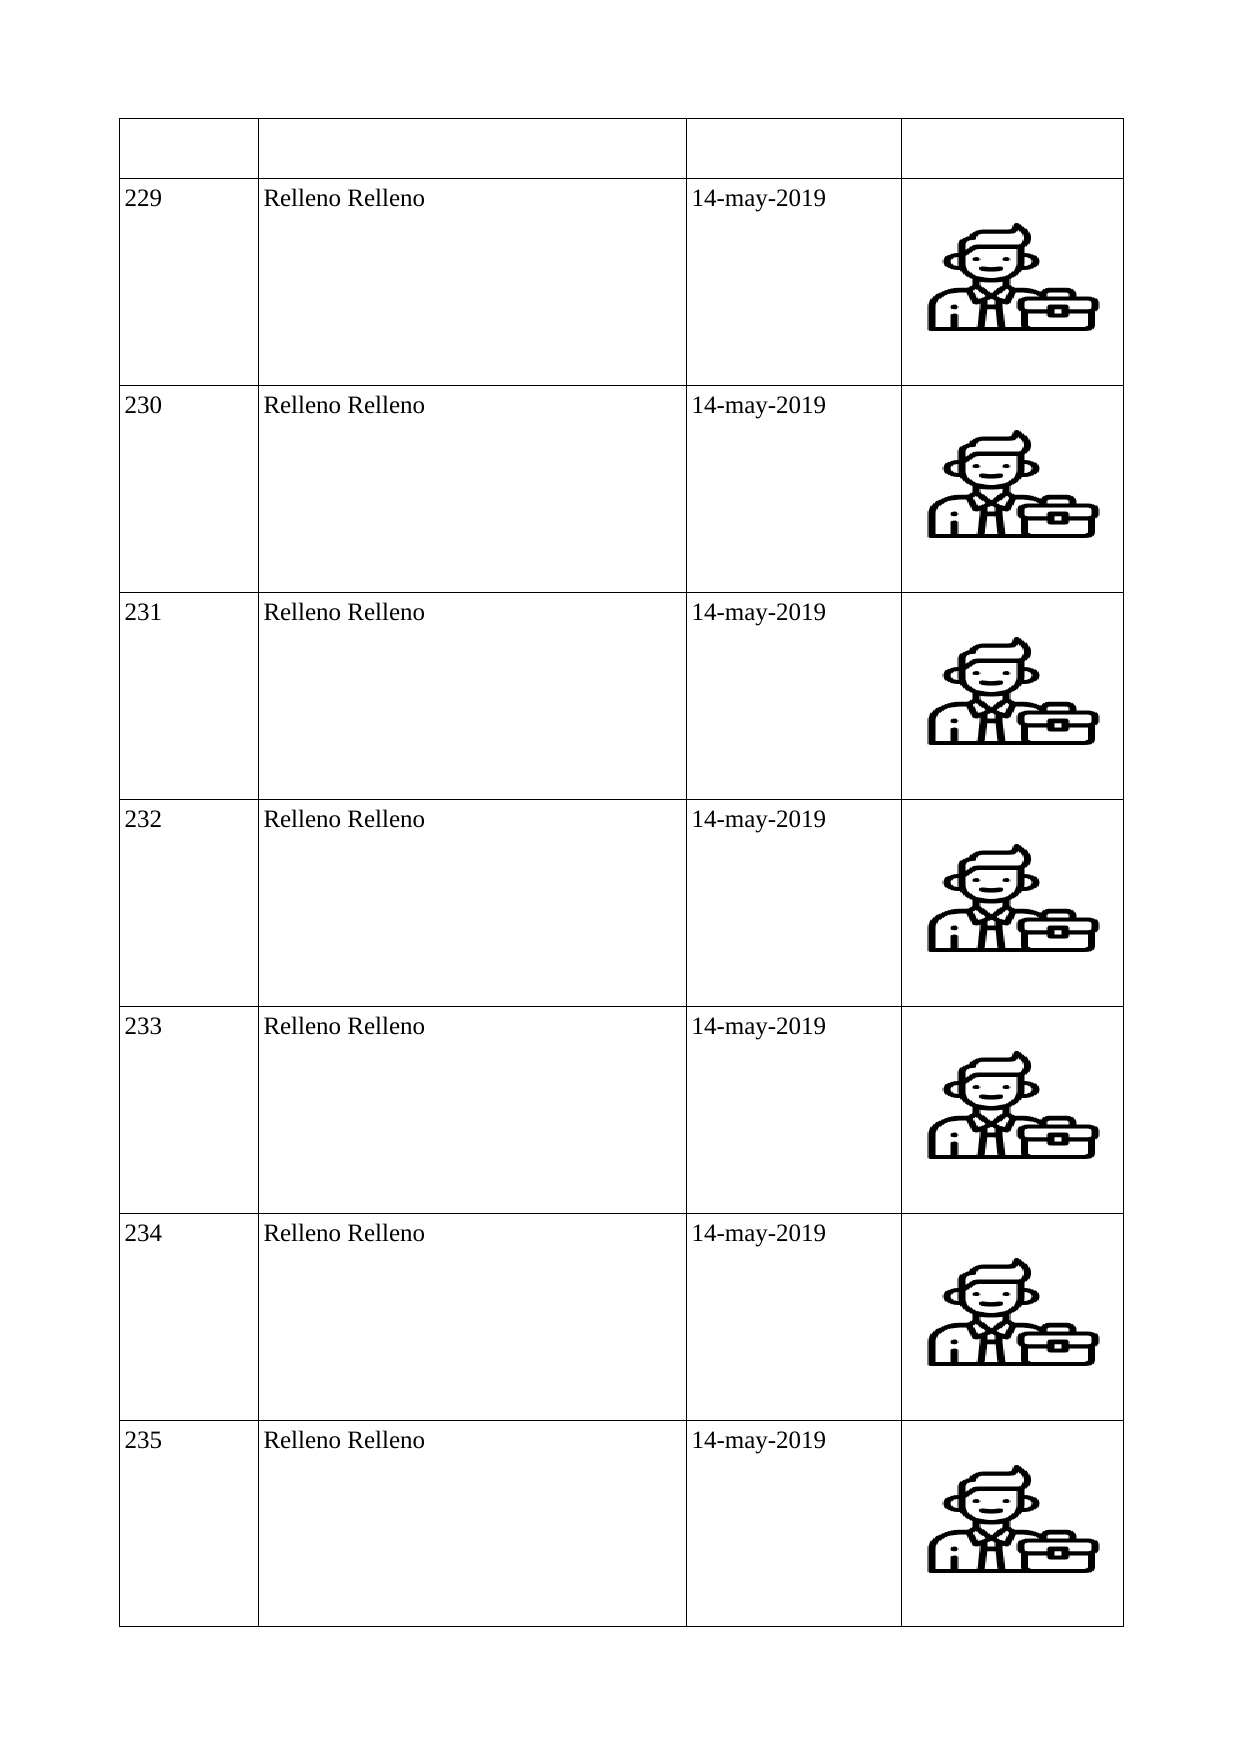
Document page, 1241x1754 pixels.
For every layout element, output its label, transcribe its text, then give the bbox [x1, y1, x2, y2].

table_cell Relleno Relleno [259, 386, 686, 592]
table_cell [902, 179, 1123, 223]
table_cell [14, 178, 119, 384]
table_cell 230 [120, 386, 258, 592]
table_cell 232 [120, 800, 258, 1006]
table_cell a [902, 800, 1123, 1006]
table_cell 229 [120, 179, 258, 384]
table_cell Relleno Relleno [259, 593, 686, 798]
table_cell [14, 1213, 119, 1419]
table_cell 14-may-2019 [687, 179, 901, 384]
table_cell [14, 799, 119, 1006]
table_cell a [902, 1421, 1123, 1626]
table_cell a [902, 1007, 1123, 1212]
table_cell Relleno Relleno [259, 1007, 686, 1212]
table_cell 234 [120, 1214, 258, 1419]
table_cell [14, 118, 119, 178]
table_cell [259, 119, 686, 178]
picture [919, 1465, 1109, 1573]
table_cell Relleno Relleno [259, 1214, 686, 1419]
table_cell [902, 593, 1123, 637]
table_cell 233 [120, 1007, 258, 1212]
picture [919, 637, 1109, 745]
table_cell 231 [120, 593, 258, 798]
table_cell 14-may-2019 [687, 1007, 901, 1212]
picture [919, 430, 1109, 538]
table_cell 14-may-2019 [687, 1421, 901, 1626]
table_cell 14-may-2019 [687, 386, 901, 592]
picture [919, 223, 1109, 331]
table_cell a [902, 638, 1123, 798]
table_cell Relleno Relleno [259, 1421, 686, 1626]
table_cell 14-may-2019 [687, 800, 901, 1006]
picture [919, 844, 1109, 952]
table_cell Relleno Relleno [259, 800, 686, 1006]
table_cell a [902, 386, 1123, 592]
table_cell [14, 385, 119, 592]
table_cell a [902, 119, 1123, 178]
table_cell 14-may-2019 [687, 1214, 901, 1419]
table_cell 14-may-2019 [687, 593, 901, 798]
table_cell a [902, 224, 1123, 384]
table_cell a [902, 1214, 1123, 1419]
picture [919, 1051, 1109, 1159]
table_cell [14, 592, 119, 798]
table_cell [14, 1006, 119, 1212]
table_cell 235 [120, 1421, 258, 1626]
table_cell [687, 119, 901, 178]
picture [919, 1258, 1109, 1366]
table_cell Relleno Relleno [259, 179, 686, 384]
table_cell [120, 119, 258, 178]
table_cell [14, 1420, 119, 1626]
